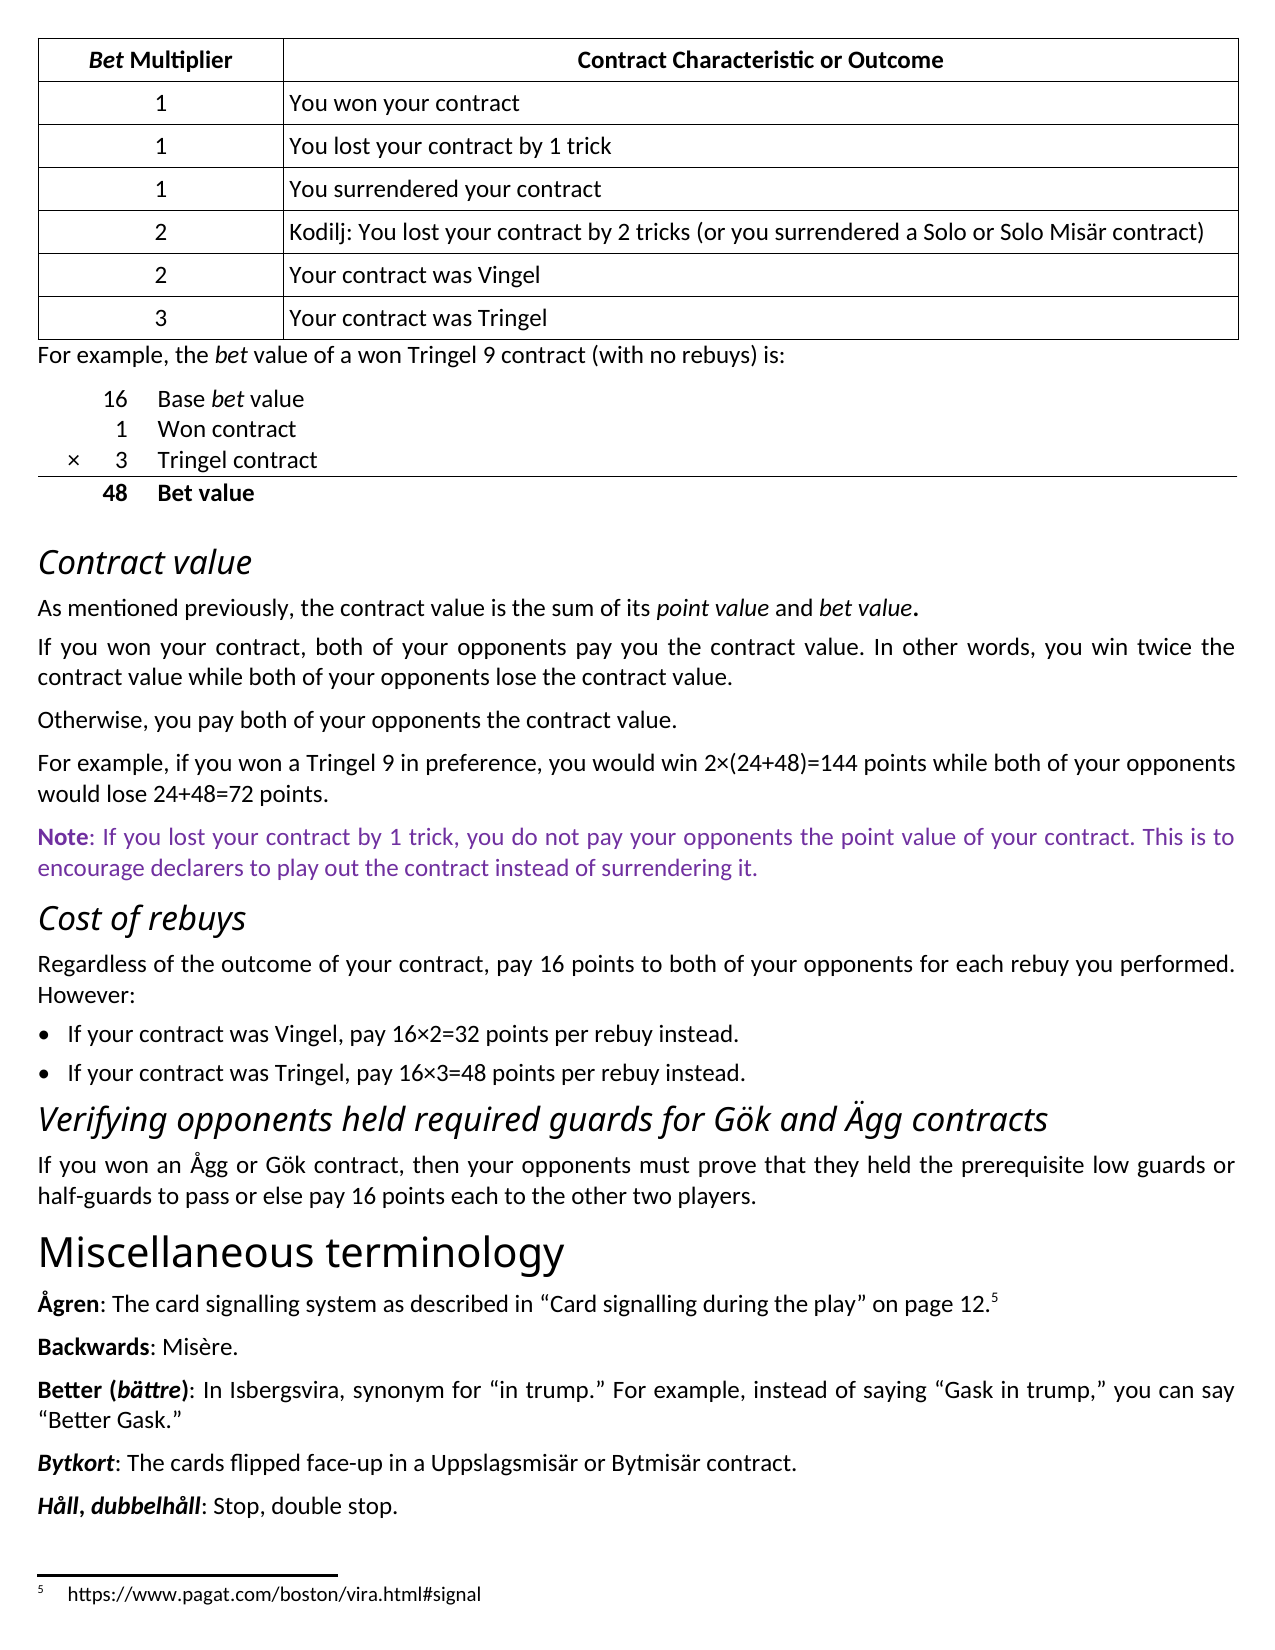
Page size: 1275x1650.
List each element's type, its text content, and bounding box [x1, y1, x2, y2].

table_cell 2 [39, 254, 283, 296]
text × 3 Tringel contract [37, 444, 1237, 477]
subtitle Cost of rebuys [37, 895, 1237, 940]
table_cell Kodilj: You lost your contract by 2 tricks (or you surrendered a Solo or Solo Misär contract) [284, 211, 1238, 253]
list If your contract was Vingel, pay 16×2=32 points per rebuy instead. [37, 1018, 1237, 1048]
text Otherwise, you pay both of your opponents the contract value. [37, 704, 1237, 735]
text Note: If you lost your contract by 1 trick, you do not pay your opponents the point value of your contract. This is to encourage declarers to play out the contract instead of surrendering it. [37, 821, 1237, 882]
table_cell 1 [39, 168, 283, 209]
text Better (bättre): In Isbergsvira, synonym for “in trump.” For example, instead of saying “Gask in trump,” you can say “Better Gask.” [37, 1374, 1237, 1435]
text If you won your contract, both of your opponents pay you the contract value. In other words, you win twice the contract value while both of your opponents lose the contract value. [37, 631, 1237, 692]
subtitle Miscellaneous terminology [37, 1223, 1237, 1279]
table_cell 1 [39, 82, 283, 123]
list If your contract was Tringel, pay 16×3=48 points per rebuy instead. [37, 1057, 1237, 1087]
table_cell 2 [39, 211, 283, 253]
table_cell 3 [39, 297, 283, 339]
subtitle Verifying opponents held required guards for Gök and Ägg contracts [37, 1096, 1237, 1141]
text Håll, dubbelhåll: Stop, double stop. [37, 1491, 1237, 1521]
text Backwards: Misère. [37, 1331, 1237, 1361]
table_cell Your contract was Tringel [284, 297, 1238, 339]
text https://www.pagat.com/boston/vira.html#signal [37, 1582, 1237, 1607]
subtitle Contract value [37, 538, 1237, 584]
text 1 Won contract [37, 413, 1237, 444]
table_cell You won your contract [284, 82, 1238, 123]
text Regardless of the outcome of your contract, pay 16 points to both of your opponents for each rebuy you performed. However: [37, 948, 1237, 1009]
text If you won an Ågg or Gök contract, then your opponents must prove that they held the prerequisite low guards or half-guards to pass or else pay 16 points each to the other two players. [37, 1149, 1237, 1210]
table_cell Your contract was Vingel [284, 254, 1238, 296]
text Bytkort: The cards flipped face-up in a Uppslagsmisär or Bytmisär contract. [37, 1447, 1237, 1478]
text For example, the bet value of a won Tringel 9 contract (with no rebuys) is: [37, 340, 1237, 370]
text 48 Bet value [37, 477, 1237, 508]
table_header Bet Multiplier [39, 39, 283, 81]
text 16 Base bet value [37, 383, 1237, 413]
text For example, if you won a Tringel 9 in preference, you would win 2×(24+48)=144 points while both of your opponents would lose 24+48=72 points. [37, 748, 1237, 809]
table_cell You surrendered your contract [284, 168, 1238, 209]
text As mentioned previously, the contract value is the sum of its point value and bet value. [37, 592, 1237, 623]
table_cell 1 [39, 125, 283, 167]
table_cell You lost your contract by 1 trick [284, 125, 1238, 167]
table_header Contract Characteristic or Outcome [284, 39, 1238, 81]
text Ågren: The card signalling system as described in “Card signalling during the play” on page 12. [37, 1288, 1237, 1318]
